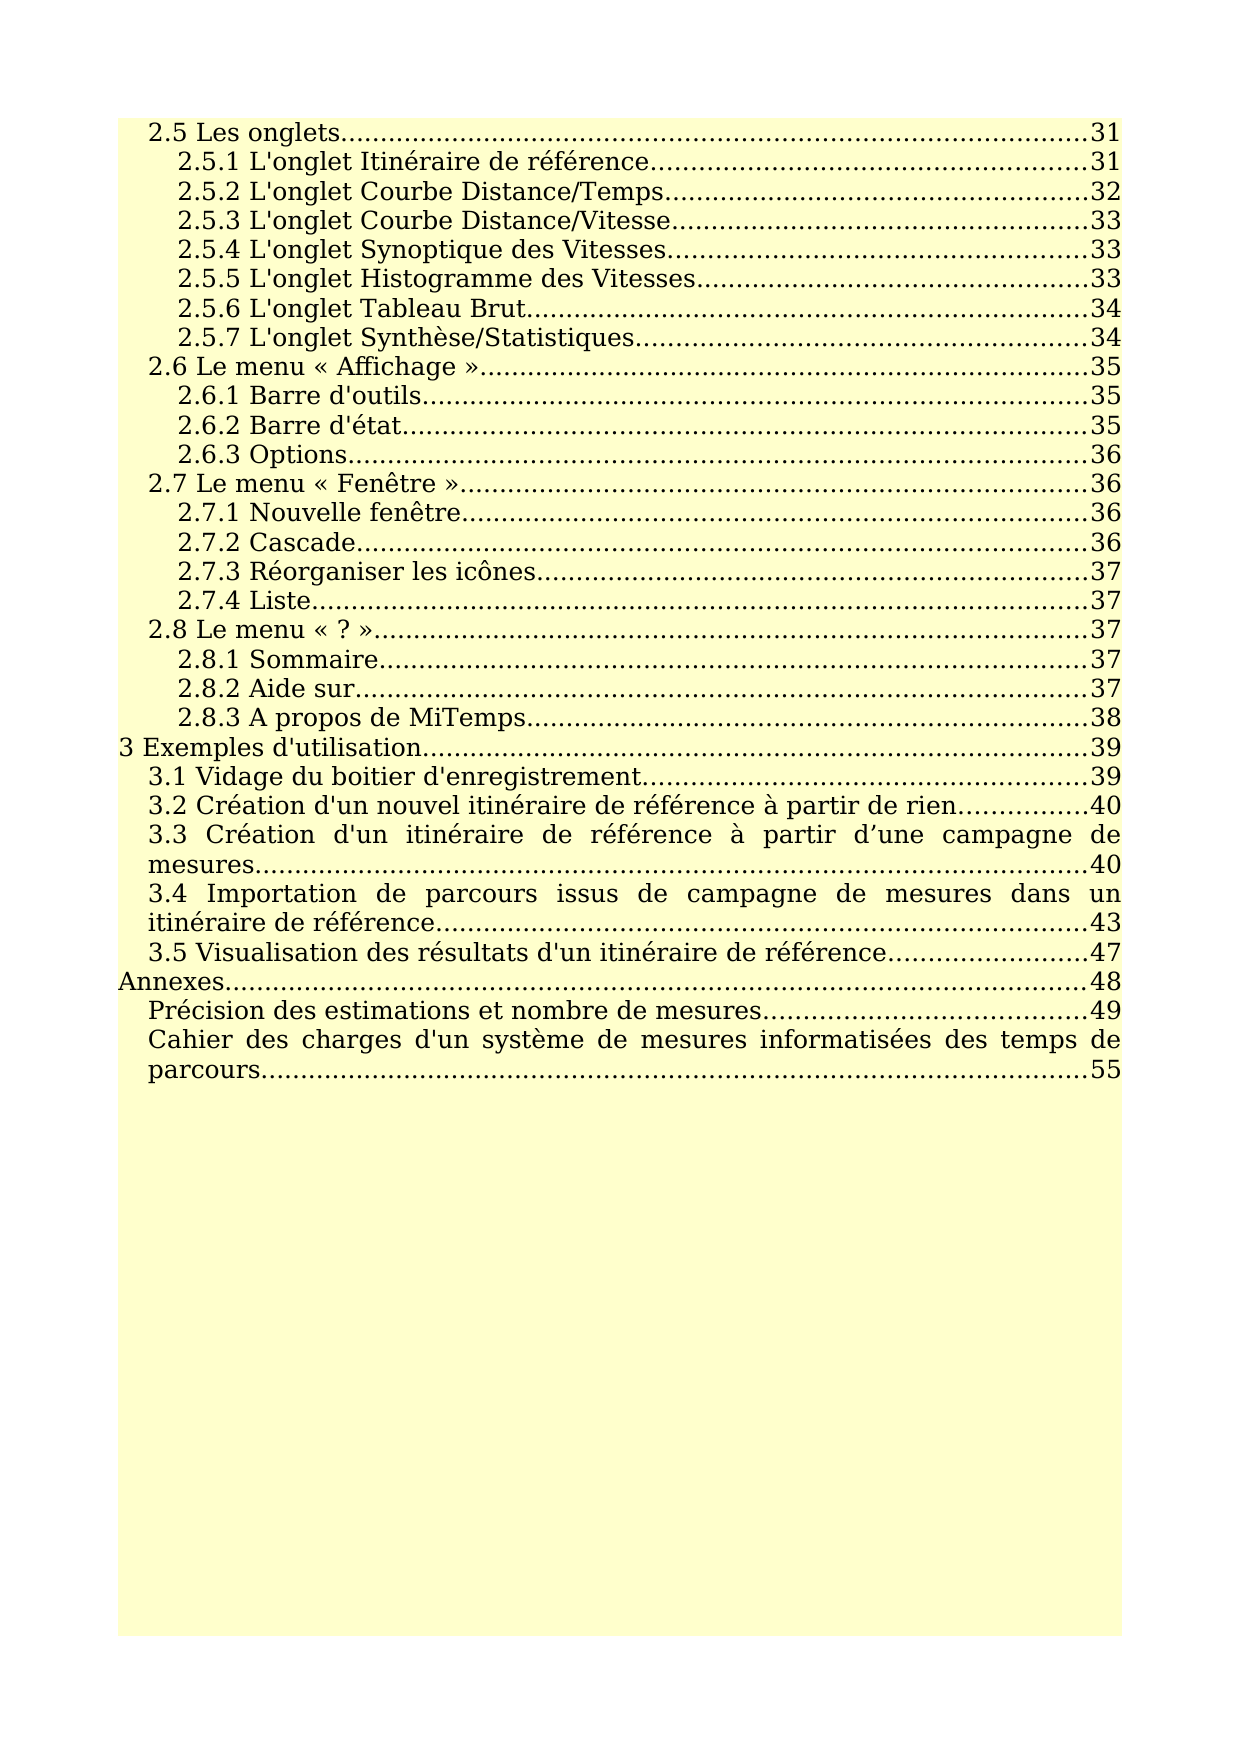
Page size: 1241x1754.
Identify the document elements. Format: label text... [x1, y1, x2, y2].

text 2.7.2 Cascade 36 [177, 528, 1122, 557]
text 2.5.1 L'onglet Itinéraire de référence 31 [177, 147, 1122, 177]
text 3.1 Vidage du boitier d'enregistrement 39 [148, 762, 1122, 791]
text 2.8 Le menu « ? » 37 [148, 616, 1122, 645]
text 3.2 Création d'un nouvel itinéraire de référence à partir de rien 40 [148, 791, 1122, 821]
text Précision des estimations et nombre de mesures 49 [148, 996, 1122, 1026]
text 2.6 Le menu « Affichage » 35 [148, 352, 1122, 382]
text 2.5 Les onglets 31 [148, 118, 1122, 147]
text 2.6.2 Barre d'état 35 [177, 411, 1122, 440]
text 2.7.4 Liste 37 [177, 586, 1122, 616]
text 2.6.3 Options 36 [177, 440, 1122, 469]
text Annexes 48 [118, 967, 1122, 996]
text 2.5.4 L'onglet Synoptique des Vitesses 33 [177, 235, 1122, 264]
text 2.5.2 L'onglet Courbe Distance/Temps 32 [177, 177, 1122, 206]
text 3 Exemples d'utilisation 39 [118, 733, 1122, 762]
text 2.8.2 Aide sur 37 [177, 674, 1122, 703]
text 2.7.3 Réorganiser les icônes 37 [177, 557, 1122, 586]
text 2.8.1 Sommaire 37 [177, 645, 1122, 674]
text 2.8.3 A propos de MiTemps 38 [177, 703, 1122, 733]
text 2.5.7 L'onglet Synthèse/Statistiques 34 [177, 323, 1122, 352]
text 2.5.5 L'onglet Histogramme des Vitesses 33 [177, 264, 1122, 294]
text Cahier des charges d'un système de mesures informatisées des temps de parcours 55 [148, 1026, 1122, 1084]
text 2.5.3 L'onglet Courbe Distance/Vitesse 33 [177, 206, 1122, 235]
text 2.7 Le menu « Fenêtre » 36 [148, 469, 1122, 499]
text 2.6.1 Barre d'outils 35 [177, 382, 1122, 411]
text 2.7.1 Nouvelle fenêtre 36 [177, 499, 1122, 528]
text 3.3 Création d'un itinéraire de référence à partir d’une campagne de mesures 40 [148, 821, 1122, 879]
text 3.4 Importation de parcours issus de campagne de mesures dans un itinéraire de référence 43 [148, 879, 1122, 938]
text 3.5 Visualisation des résultats d'un itinéraire de référence 47 [148, 938, 1122, 967]
text 2.5.6 L'onglet Tableau Brut 34 [177, 294, 1122, 323]
